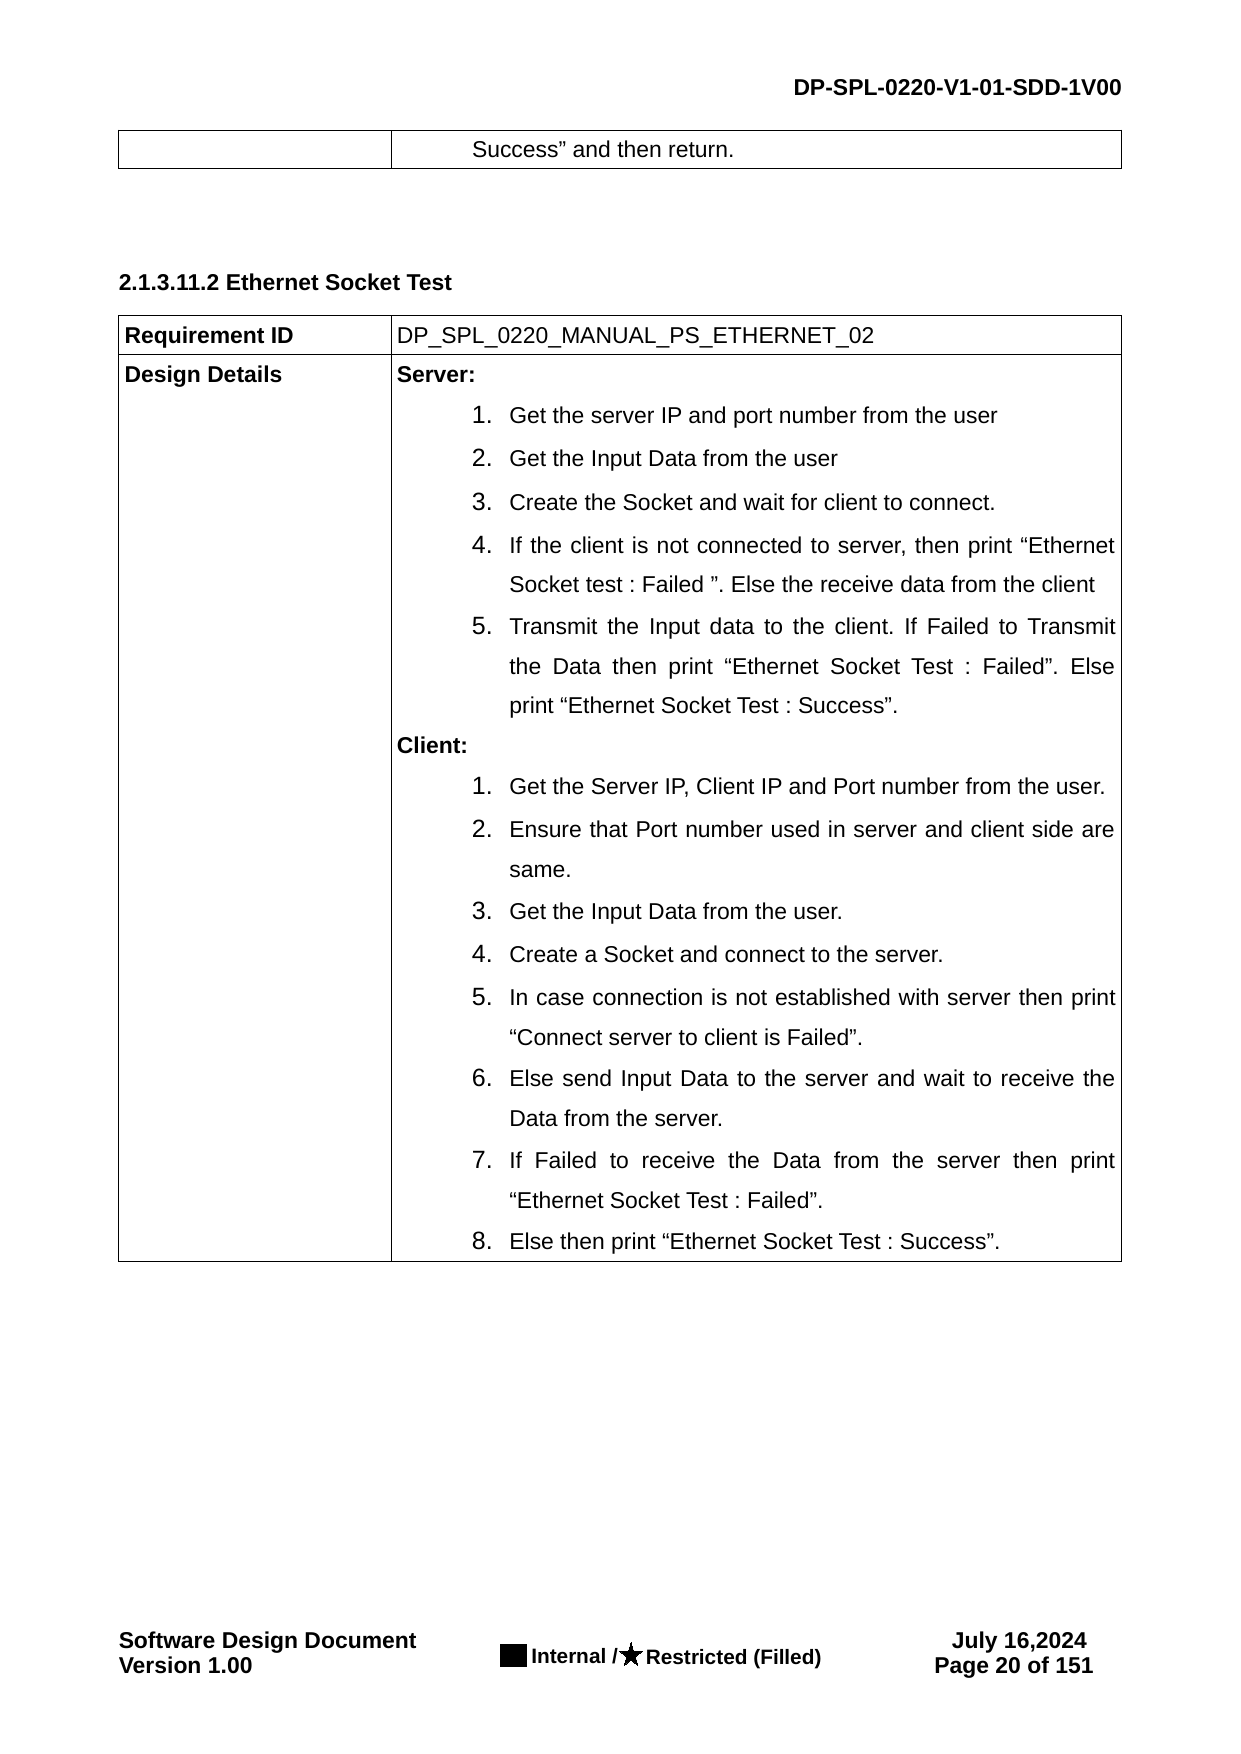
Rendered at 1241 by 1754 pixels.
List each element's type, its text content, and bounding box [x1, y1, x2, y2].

table_header DP_SPL_0220_MANUAL_PS_ETHERNET_02 [392, 316, 1121, 354]
subtitle Ethernet Socket Test [118, 269, 1122, 296]
table_cell Server: Get the server IP and port number from the user Get the Input Data from the user Create the Socket and wait for client to connect. If the client is not connected to server, then print “Ethernet Socket test : Failed ”. Else the receive data from the client Transmit the Input data to the client. If Failed to Transmit the Data then print “Ethernet Socket Test : Failed”. Else print “Ethernet Socket Test : Success”. Client: Get the Server IP, Client IP and Port number from the user. Ensure that Port number used in server and client side are same. Get the Input Data from the user. Create a Socket and connect to the server. In case connection is not established with server then print “Connect server to client is Failed”. Else send Input Data to the server and wait to receive the Data from the server. If Failed to receive the Data from the server then print “Ethernet Socket Test : Failed”. Else then print “Ethernet Socket Test : Success”. [392, 355, 1121, 1261]
table_cell Success” and then return. [392, 131, 1121, 168]
table_cell Design Details [119, 355, 391, 1261]
table_header Requirement ID [119, 316, 391, 354]
table_cell [119, 131, 391, 168]
